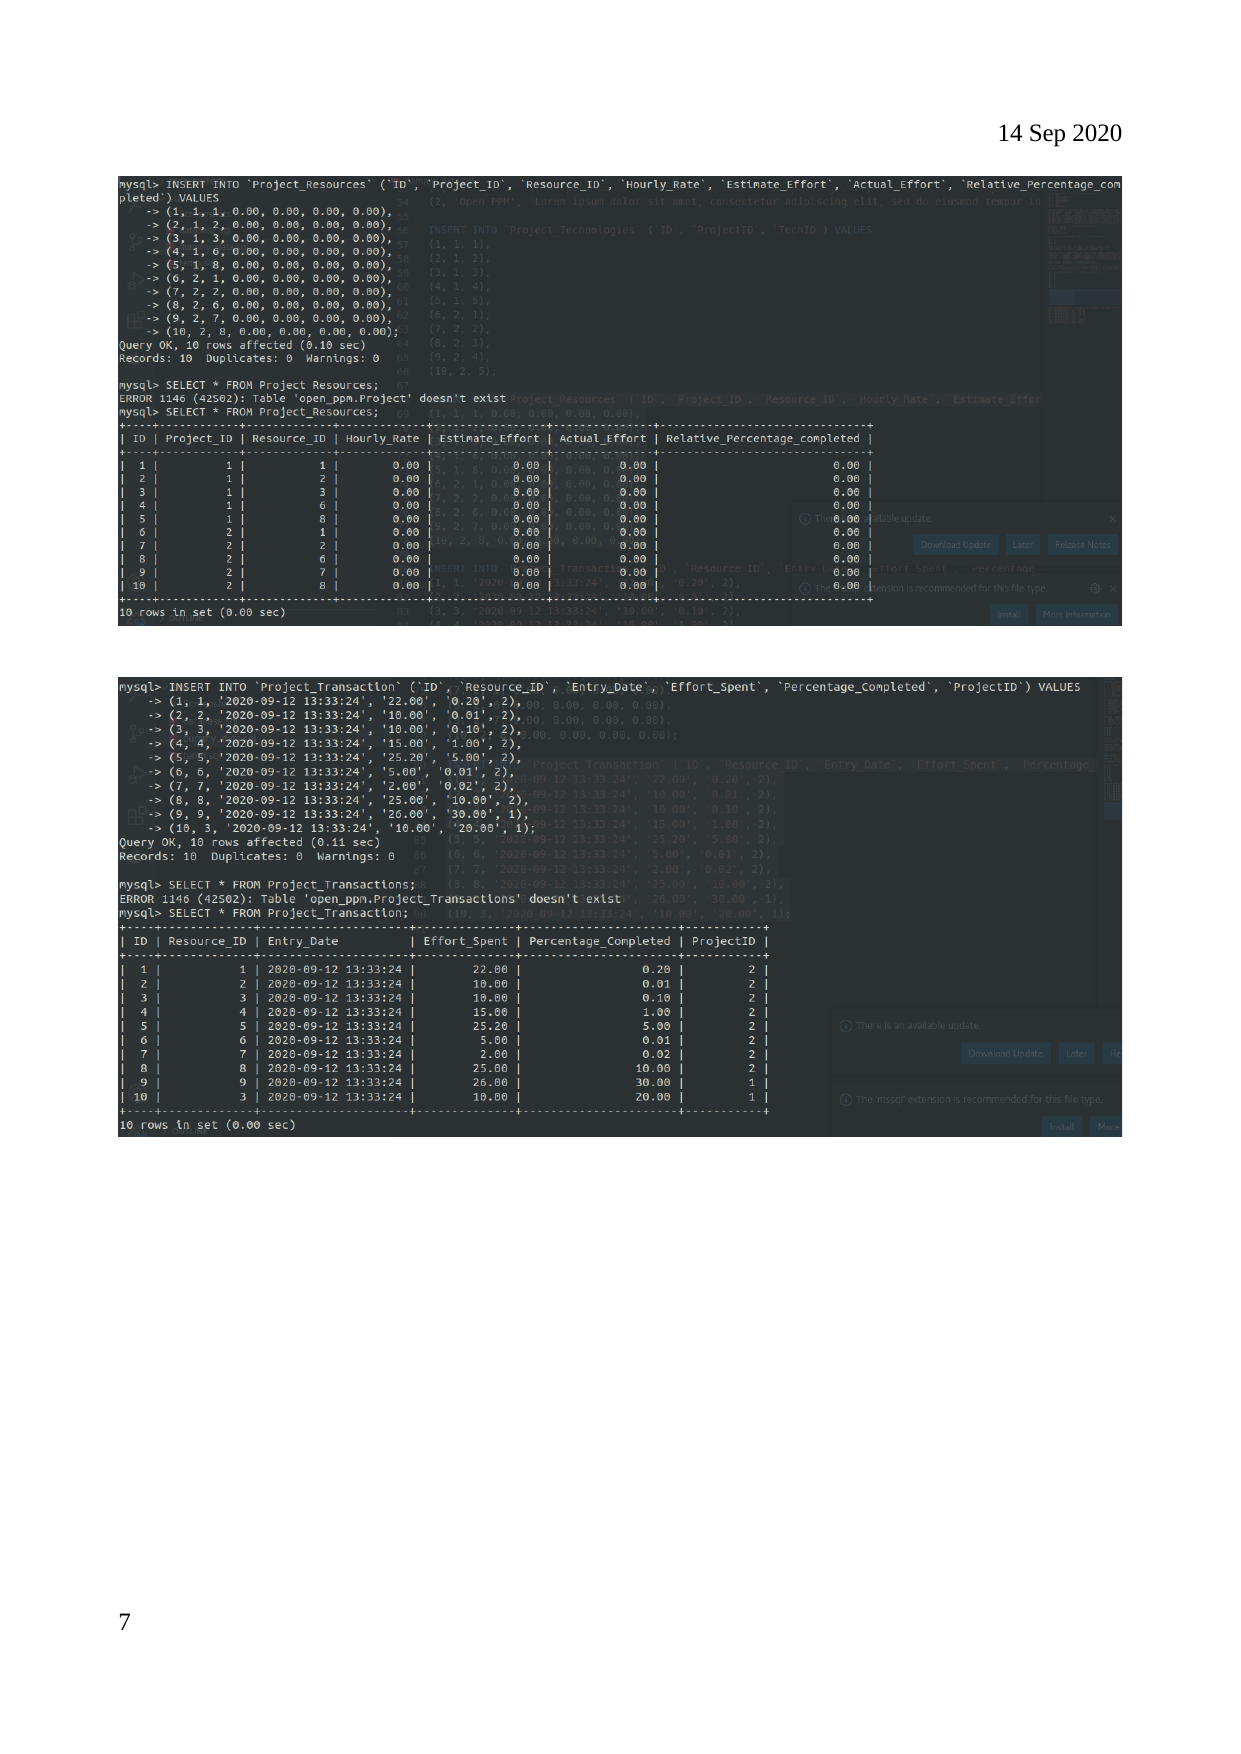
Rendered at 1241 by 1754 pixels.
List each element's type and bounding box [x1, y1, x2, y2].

picture [118, 677, 1123, 1137]
picture [118, 176, 1123, 626]
